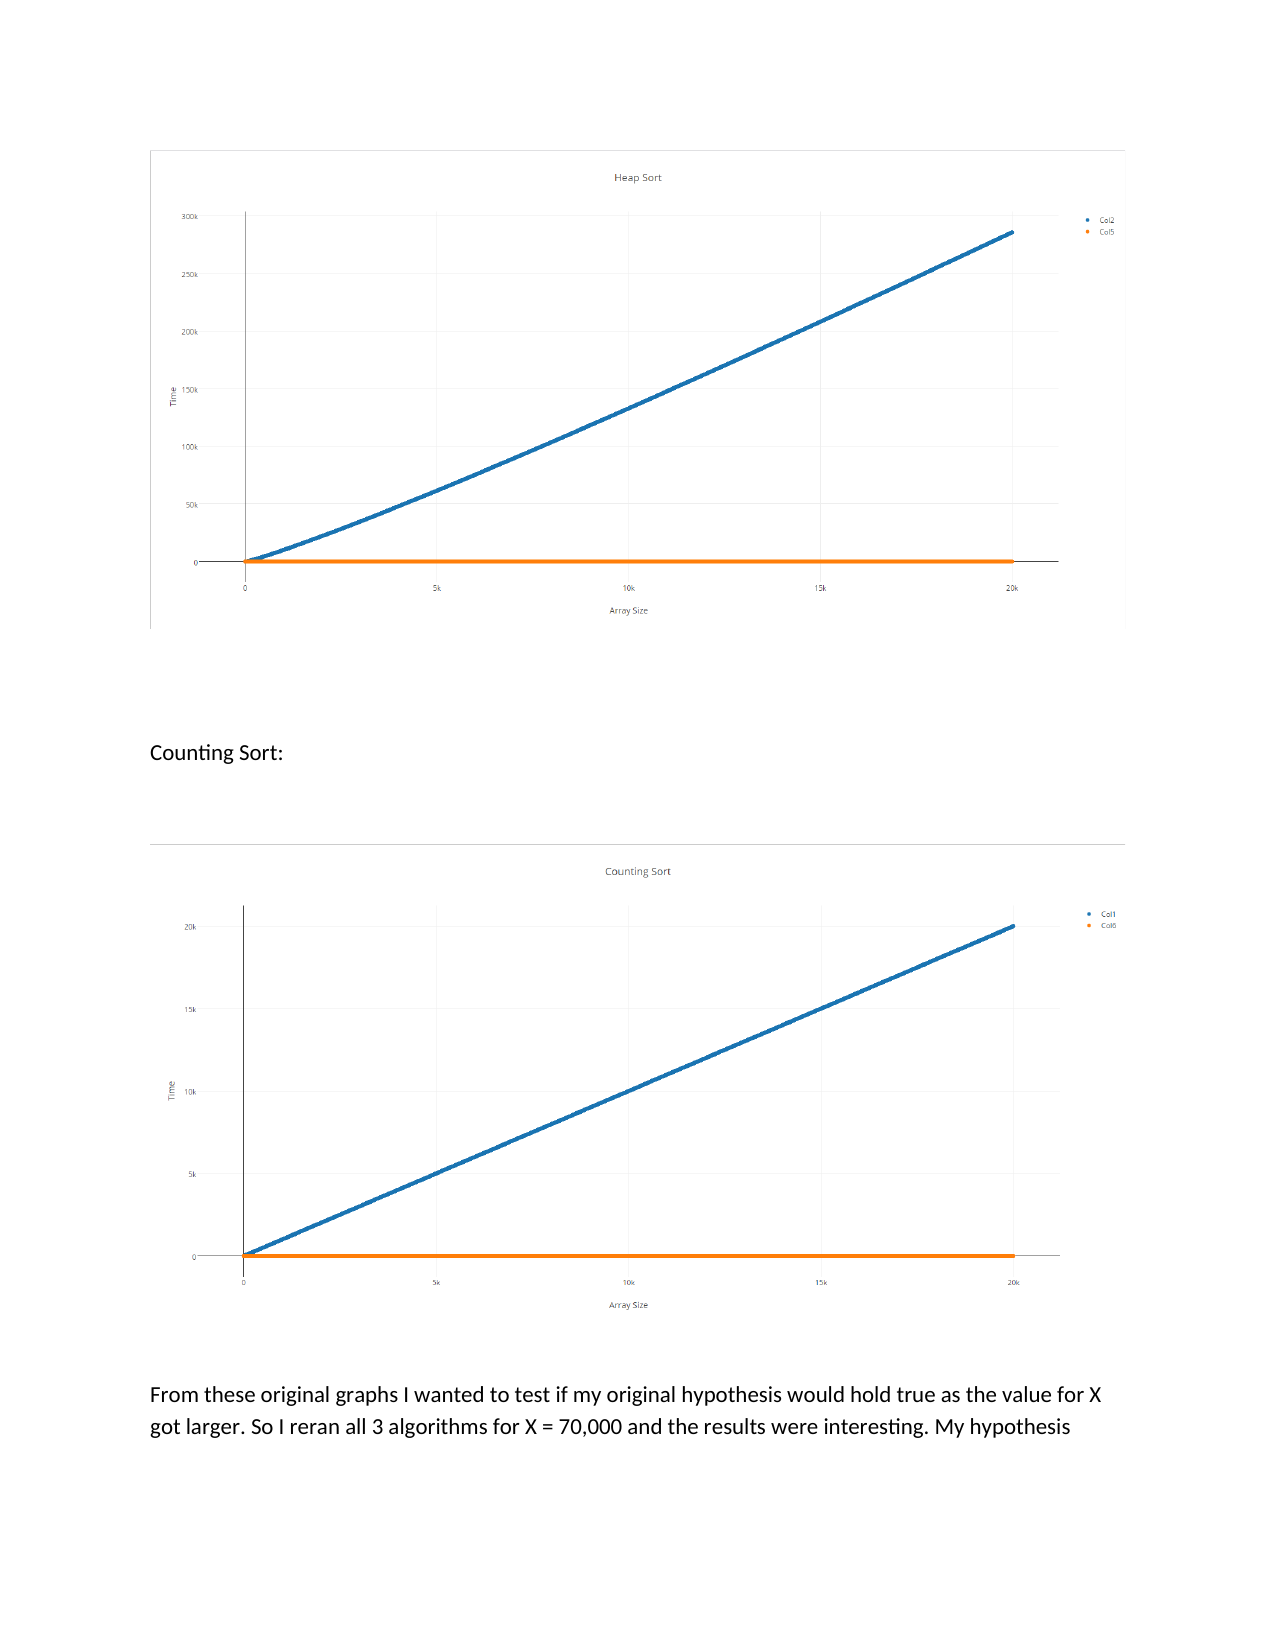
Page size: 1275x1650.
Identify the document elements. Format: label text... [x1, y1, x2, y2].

text From these original graphs I wanted to test if my original hypothesis would hold true as the value for X got larger. So I reran all 3 algorithms for X = 70,000 and the results were interesting. My hypothesis [150, 1380, 1125, 1440]
picture [150, 150, 1125, 629]
text Counting Sort: [150, 738, 1125, 766]
picture [150, 844, 1125, 1323]
